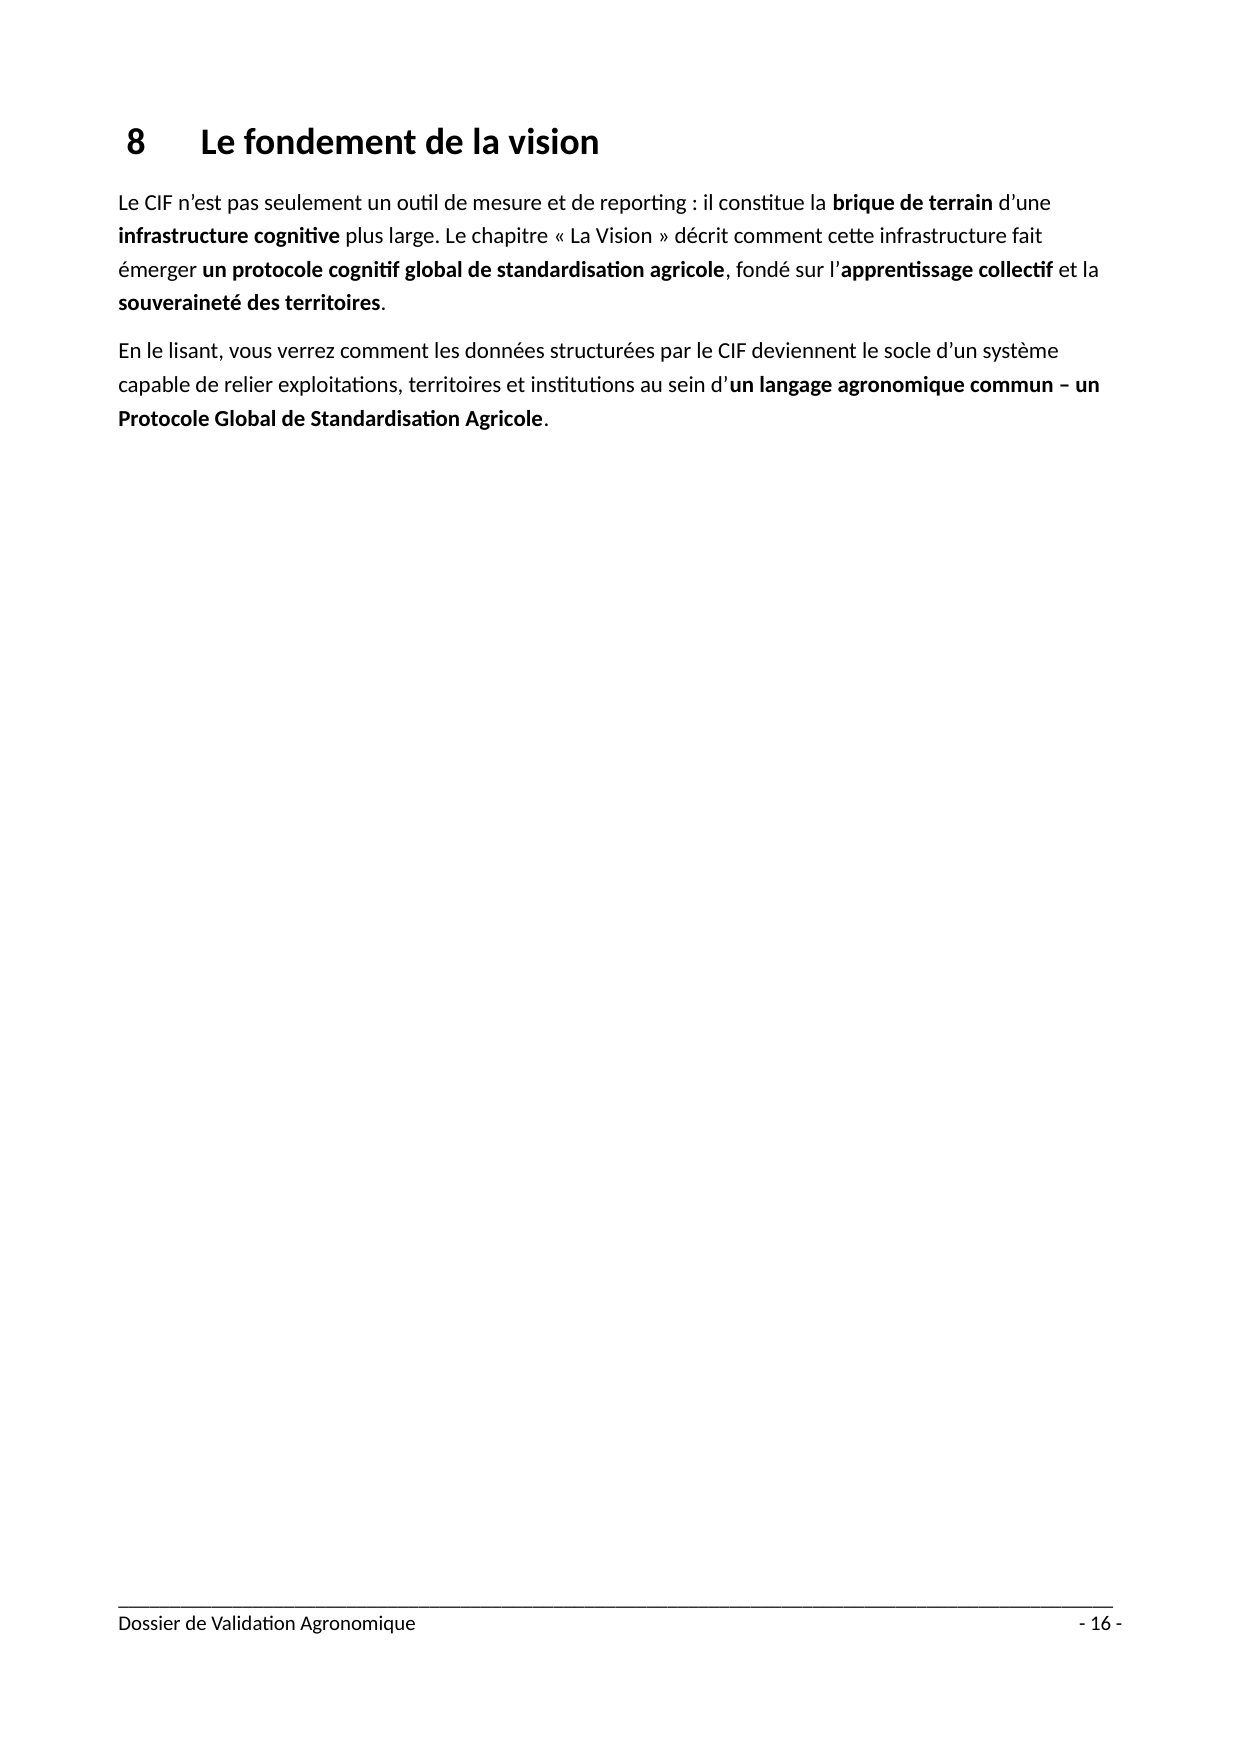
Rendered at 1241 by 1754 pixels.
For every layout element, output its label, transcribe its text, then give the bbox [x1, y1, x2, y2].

subtitle Le fondement de la vision [118, 118, 1122, 164]
text Le CIF n’est pas seulement un outil de mesure et de reporting : il constitue la brique de terrain d’une infrastructure cognitive plus large. Le chapitre « La Vision » décrit comment cette infrastructure fait émerger un protocole cognitif global de standardisation agricole, fondé sur l’apprentissage collectif et la souveraineté des territoires. [118, 188, 1122, 317]
text En le lisant, vous verrez comment les données structurées par le CIF deviennent le socle d’un système capable de relier exploitations, territoires et institutions au sein d’un langage agronomique commun – un Protocole Global de Standardisation Agricole. [118, 337, 1122, 432]
